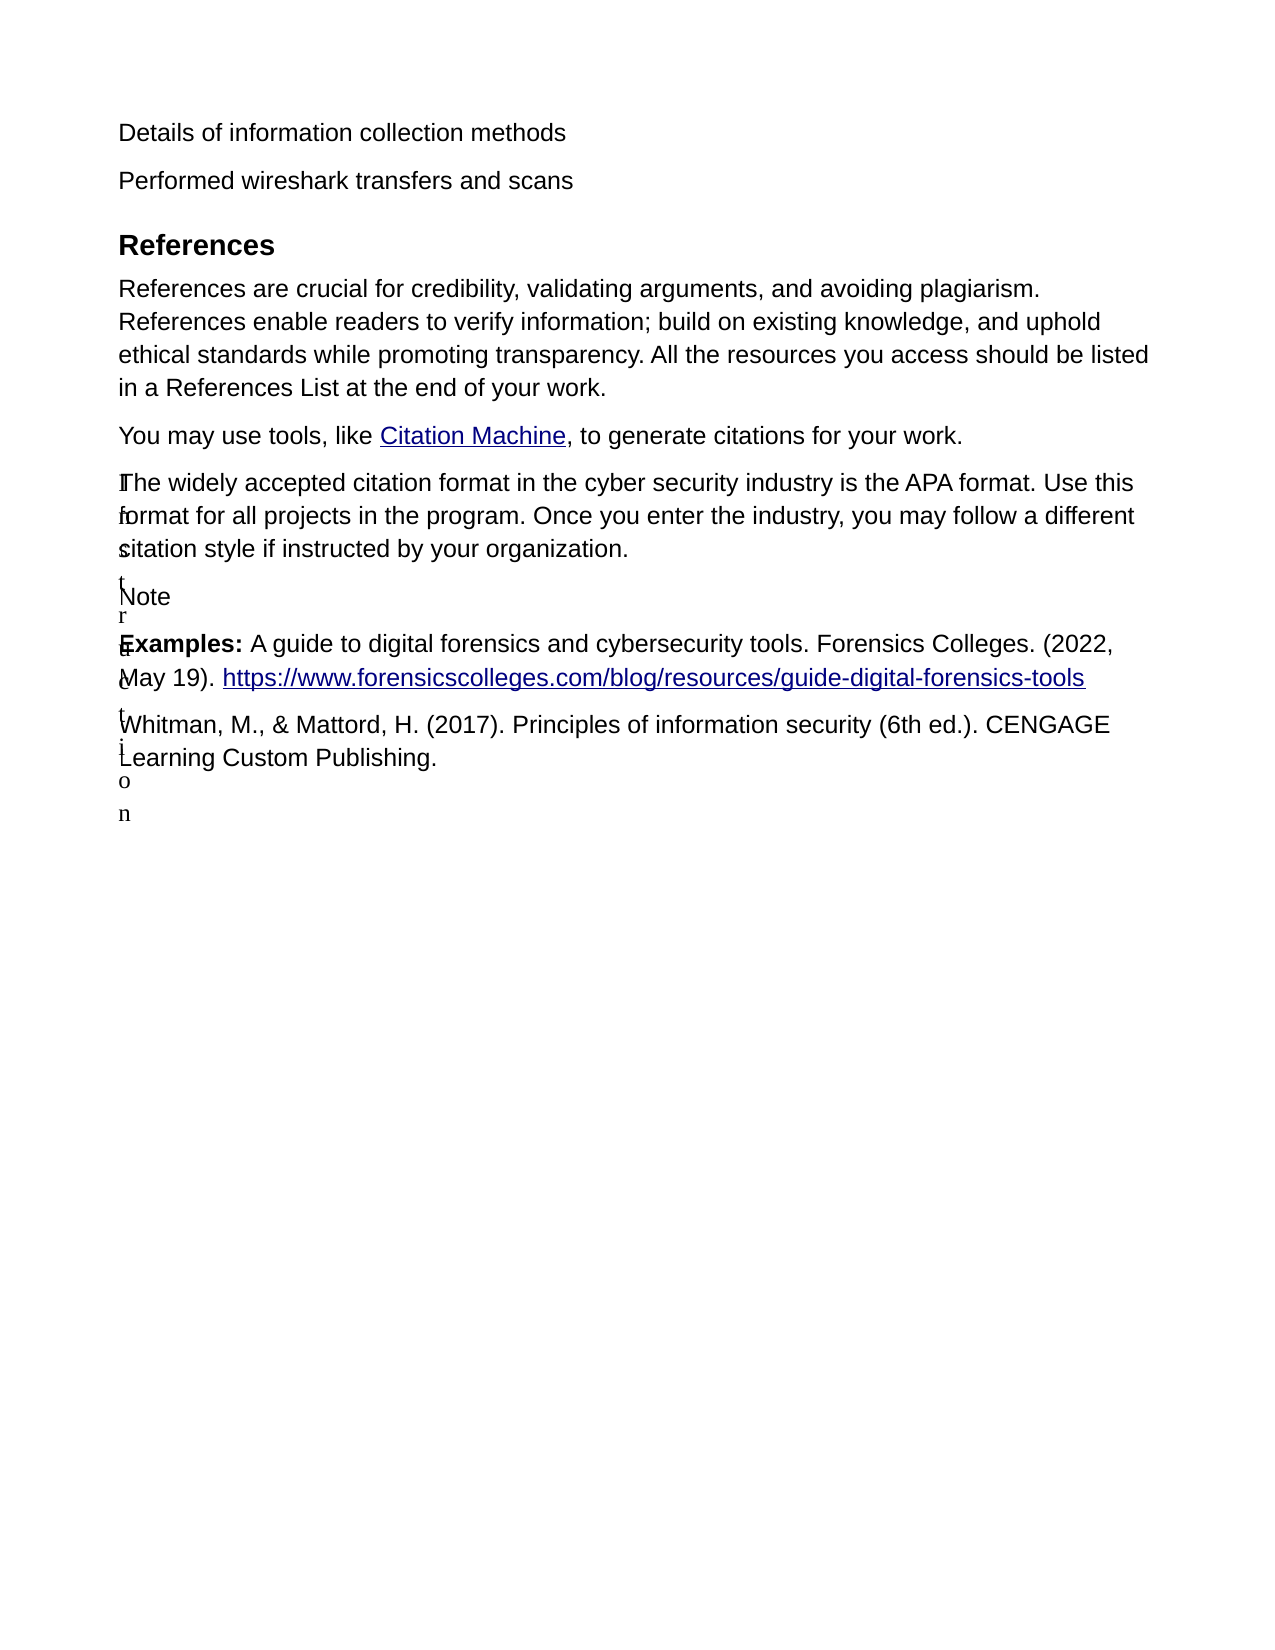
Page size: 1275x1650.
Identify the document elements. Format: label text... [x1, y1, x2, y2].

subtitle References [118, 228, 1157, 261]
text You may use tools, like Citation Machine, to generate citations for your work. [118, 421, 1157, 449]
text The widely accepted citation format in the cyber security industry is the APA format. Use this format for all projects in the program. Once you enter the industry, you may follow a different citation style if instructed by your organization. [121, 468, 1157, 563]
text Examples: A guide to digital forensics and cybersecurity tools. Forensics Colleges. (2022, May 19). https://www.forensicscolleges.com/blog/resources/guide-digital-forensics-tools [121, 629, 1157, 691]
text Performed wireshark transfers and scans [118, 166, 1157, 194]
text Note [121, 582, 1157, 611]
text References are crucial for credibility, validating arguments, and avoiding plagiarism. References enable readers to verify information; build on existing knowledge, and uphold ethical standards while promoting transparency. All the resources you access should be listed in a References List at the end of your work. [118, 274, 1157, 402]
text Whitman, M., & Mattord, H. (2017). Principles of information security (6th ed.). CENGAGE Learning Custom Publishing. [121, 710, 1157, 772]
text Details of information collection methods [118, 118, 1157, 147]
